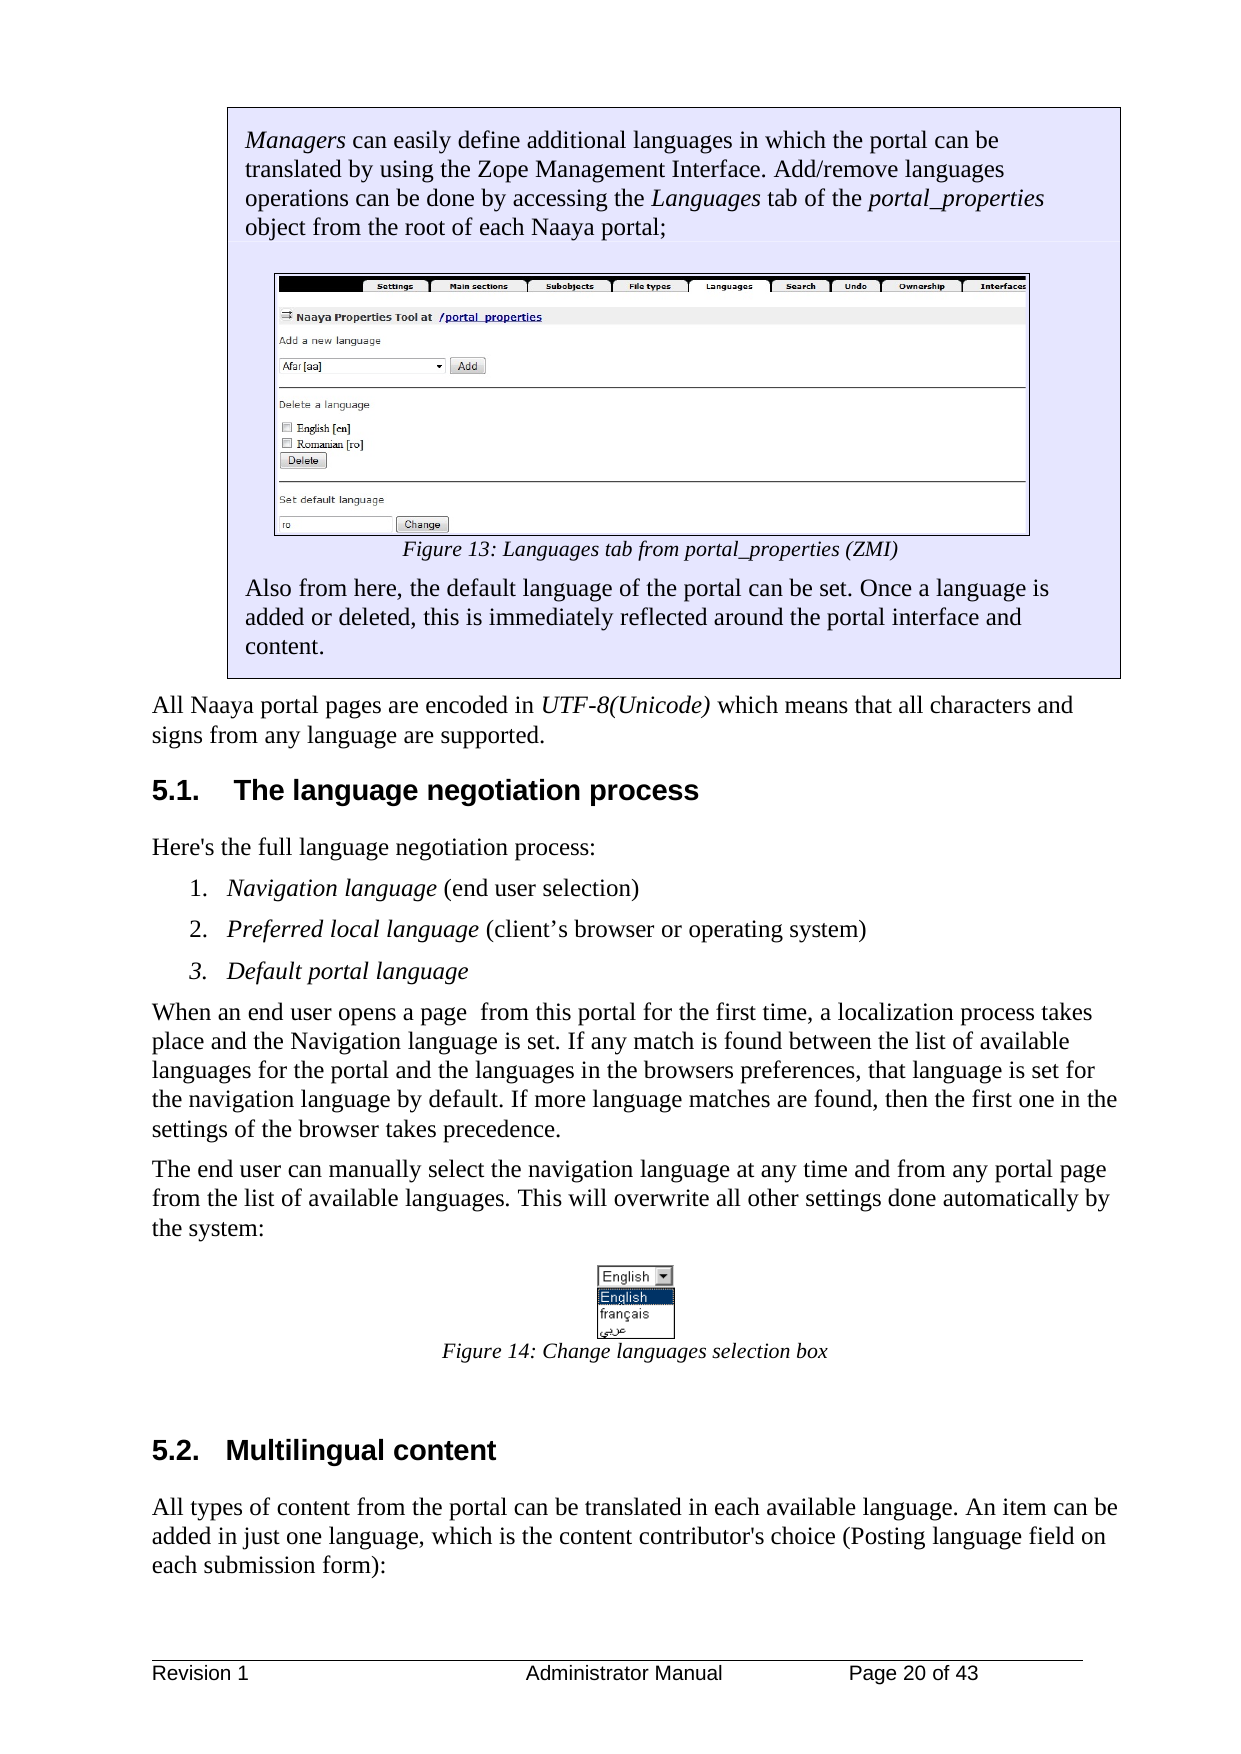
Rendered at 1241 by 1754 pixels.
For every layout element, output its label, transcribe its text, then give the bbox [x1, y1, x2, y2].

picture [277, 276, 1026, 533]
text When an end user opens a page from this portal for the first time, a localization process takes place and the Navigation language is set. If any match is found between the list of available languages for the portal and the languages in the browsers preferences, that language is set for the navigation language by default. If more language matches are found, then the first one in the settings of the browser takes precedence. [152, 997, 1120, 1142]
text Here's the full language negotiation process: [152, 832, 1120, 861]
text Also from here, the default language of the portal can be set. Once a language is added or deleted, this is immediately reflected around the portal interface and content. [228, 250, 1120, 678]
subtitle Multilingual content [152, 1433, 1120, 1467]
list Default portal language [189, 956, 1120, 985]
text [275, 274, 1029, 535]
text All Naaya portal pages are encoded in UTF-8(Unicode) which means that all characters and signs from any language are supported. [152, 690, 1120, 748]
picture [597, 1265, 675, 1339]
list Preferred local language (client’s browser or operating system) [189, 914, 1120, 943]
subtitle The language negotiation process [152, 773, 1120, 807]
text All types of content from the portal can be translated in each available language. An item can be added in just one language, which is the content contributor's choice (Posting language field on each submission form): [152, 1492, 1120, 1579]
list Navigation language (end user selection) [189, 872, 1120, 902]
text Figure 14: Change languages selection box [393, 1266, 879, 1364]
text The end user can manually select the navigation language at any time and from any portal page from the list of available languages. This will overwrite all other settings done automatically by the system: [152, 1154, 1120, 1241]
text Managers can easily define additional languages in which the portal can be translated by using the Zope Management Interface. Add/remove languages operations can be done by accessing the Languages tab of the portal_properties object from the root of each Naaya portal; [228, 108, 1120, 241]
text Figure 13: Languages tab from portal_properties (ZMI) [274, 536, 1029, 561]
